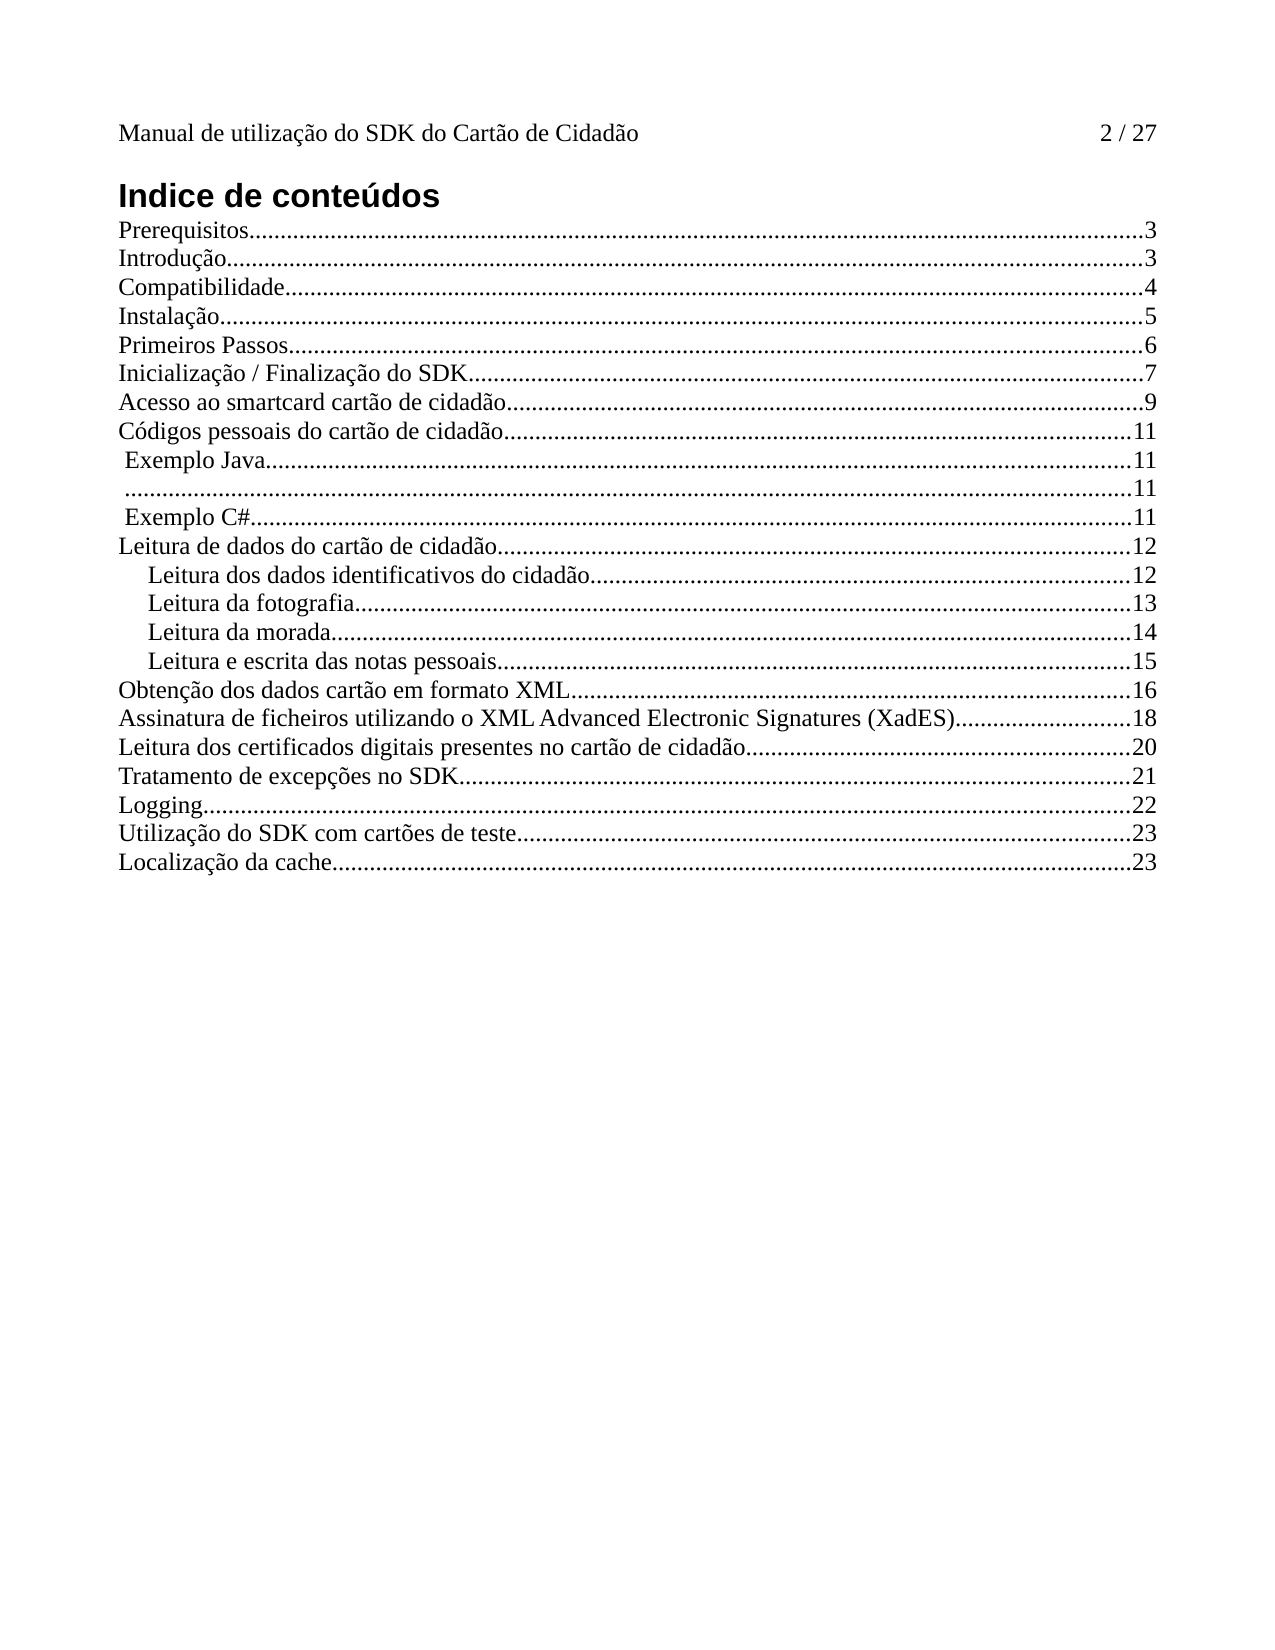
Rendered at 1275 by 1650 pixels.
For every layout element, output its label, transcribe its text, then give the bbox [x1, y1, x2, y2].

text Exemplo C# 11 [118, 502, 1157, 531]
text 11 [118, 473, 1157, 502]
text Primeiros Passos 6 [118, 330, 1157, 358]
text Localização da cache 23 [118, 847, 1157, 876]
text Leitura dos dados identificativos do cidadão 12 [148, 560, 1157, 588]
text Leitura e escrita das notas pessoais 15 [148, 646, 1157, 675]
text Introdução 3 [118, 243, 1157, 272]
text Códigos pessoais do cartão de cidadão 11 [118, 416, 1157, 445]
text Leitura dos certificados digitais presentes no cartão de cidadão 20 [118, 732, 1157, 761]
text Inicialização / Finalização do SDK 7 [118, 358, 1157, 387]
subtitle Indice de conteúdos [118, 176, 1157, 215]
text Instalação 5 [118, 301, 1157, 330]
text Tratamento de excepções no SDK 21 [118, 761, 1157, 790]
text Acesso ao smartcard cartão de cidadão 9 [118, 387, 1157, 416]
text Prerequisitos 3 [118, 215, 1157, 243]
text Assinatura de ficheiros utilizando o XML Advanced Electronic Signatures (XadES) 18 [118, 703, 1157, 732]
text Compatibilidade 4 [118, 272, 1157, 301]
text Leitura da morada 14 [148, 617, 1157, 646]
text Leitura de dados do cartão de cidadão 12 [118, 531, 1157, 560]
text Logging 22 [118, 790, 1157, 818]
text Leitura da fotografia 13 [148, 588, 1157, 617]
text Obtenção dos dados cartão em formato XML 16 [118, 675, 1157, 703]
text Utilização do SDK com cartões de teste 23 [118, 818, 1157, 847]
text Exemplo Java 11 [118, 445, 1157, 473]
